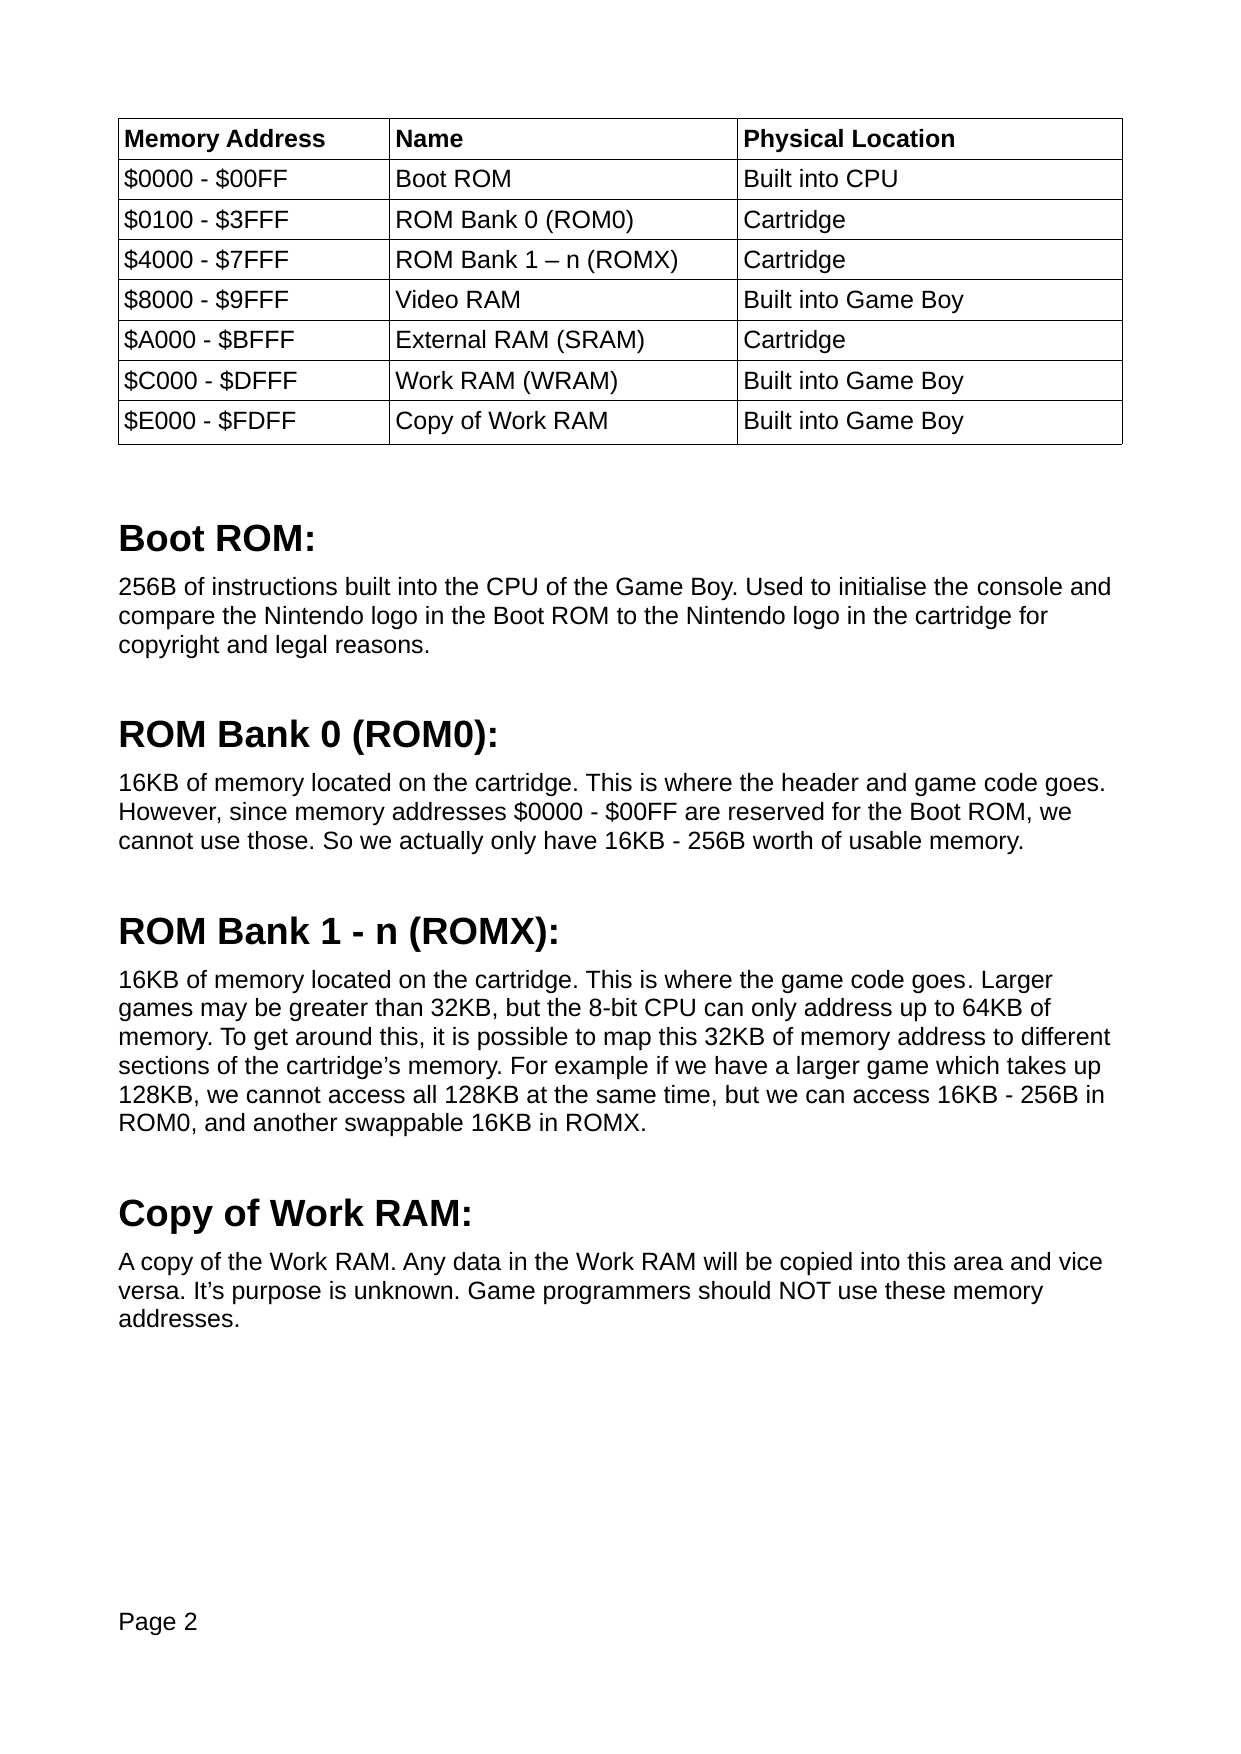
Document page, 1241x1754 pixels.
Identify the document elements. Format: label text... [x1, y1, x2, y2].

table_cell $4000 - $7FFF [119, 240, 389, 279]
table_cell Built into Game Boy [738, 280, 1122, 320]
table_cell $A000 - $BFFF [119, 321, 389, 360]
table_cell ROM Bank 1 – n (ROMX) [390, 240, 737, 279]
text 256B of instructions built into the CPU of the Game Boy. Used to initialise the console and compare the Nintendo logo in the Boot ROM to the Nintendo logo in the cartridge for copyright and legal reasons. [118, 572, 1122, 658]
table_cell Video RAM [390, 280, 737, 320]
table_cell Built into Game Boy [738, 401, 1122, 443]
table_cell Built into Game Boy [738, 361, 1122, 400]
subtitle Boot ROM: [118, 516, 1122, 560]
table_cell Cartridge [738, 200, 1122, 239]
table_header Memory Address [119, 119, 389, 158]
text 16KB of memory located on the cartridge. This is where the game code goes. Larger games may be greater than 32KB, but the 8-bit CPU can only address up to 64KB of memory. To get around this, it is possible to map this 32KB of memory address to different sections of the cartridge’s memory. For example if we have a larger game which takes up 128KB, we cannot access all 128KB at the same time, but we can access 16KB - 256B in ROM0, and another swappable 16KB in ROMX. [118, 964, 1122, 1137]
subtitle ROM Bank 1 - n (ROMX): [118, 908, 1122, 952]
table_header Physical Location [738, 119, 1122, 158]
table_cell $0000 - $00FF [119, 160, 389, 199]
text 16KB of memory located on the cartridge. This is where the header and game code goes. However, since memory addresses $0000 - $00FF are reserved for the Boot ROM, we cannot use those. So we actually only have 16KB - 256B worth of usable memory. [118, 768, 1122, 855]
table_cell $E000 - $FDFF [119, 401, 389, 443]
table_cell Built into CPU [738, 160, 1122, 199]
table_cell $C000 - $DFFF [119, 361, 389, 400]
table_cell Cartridge [738, 240, 1122, 279]
table_cell $0100 - $3FFF [119, 200, 389, 239]
subtitle Copy of Work RAM: [118, 1191, 1122, 1234]
table_cell $8000 - $9FFF [119, 280, 389, 320]
table_cell ROM Bank 0 (ROM0) [390, 200, 737, 239]
table_cell Copy of Work RAM [390, 401, 737, 443]
table_cell External RAM (SRAM) [390, 321, 737, 360]
table_cell Cartridge [738, 321, 1122, 360]
table_cell Boot ROM [390, 160, 737, 199]
table_cell Work RAM (WRAM) [390, 361, 737, 400]
table_header Name [390, 119, 737, 158]
subtitle ROM Bank 0 (ROM0): [118, 712, 1122, 756]
text A copy of the Work RAM. Any data in the Work RAM will be copied into this area and vice versa. It’s purpose is unknown. Game programmers should NOT use these memory addresses. [118, 1247, 1122, 1333]
